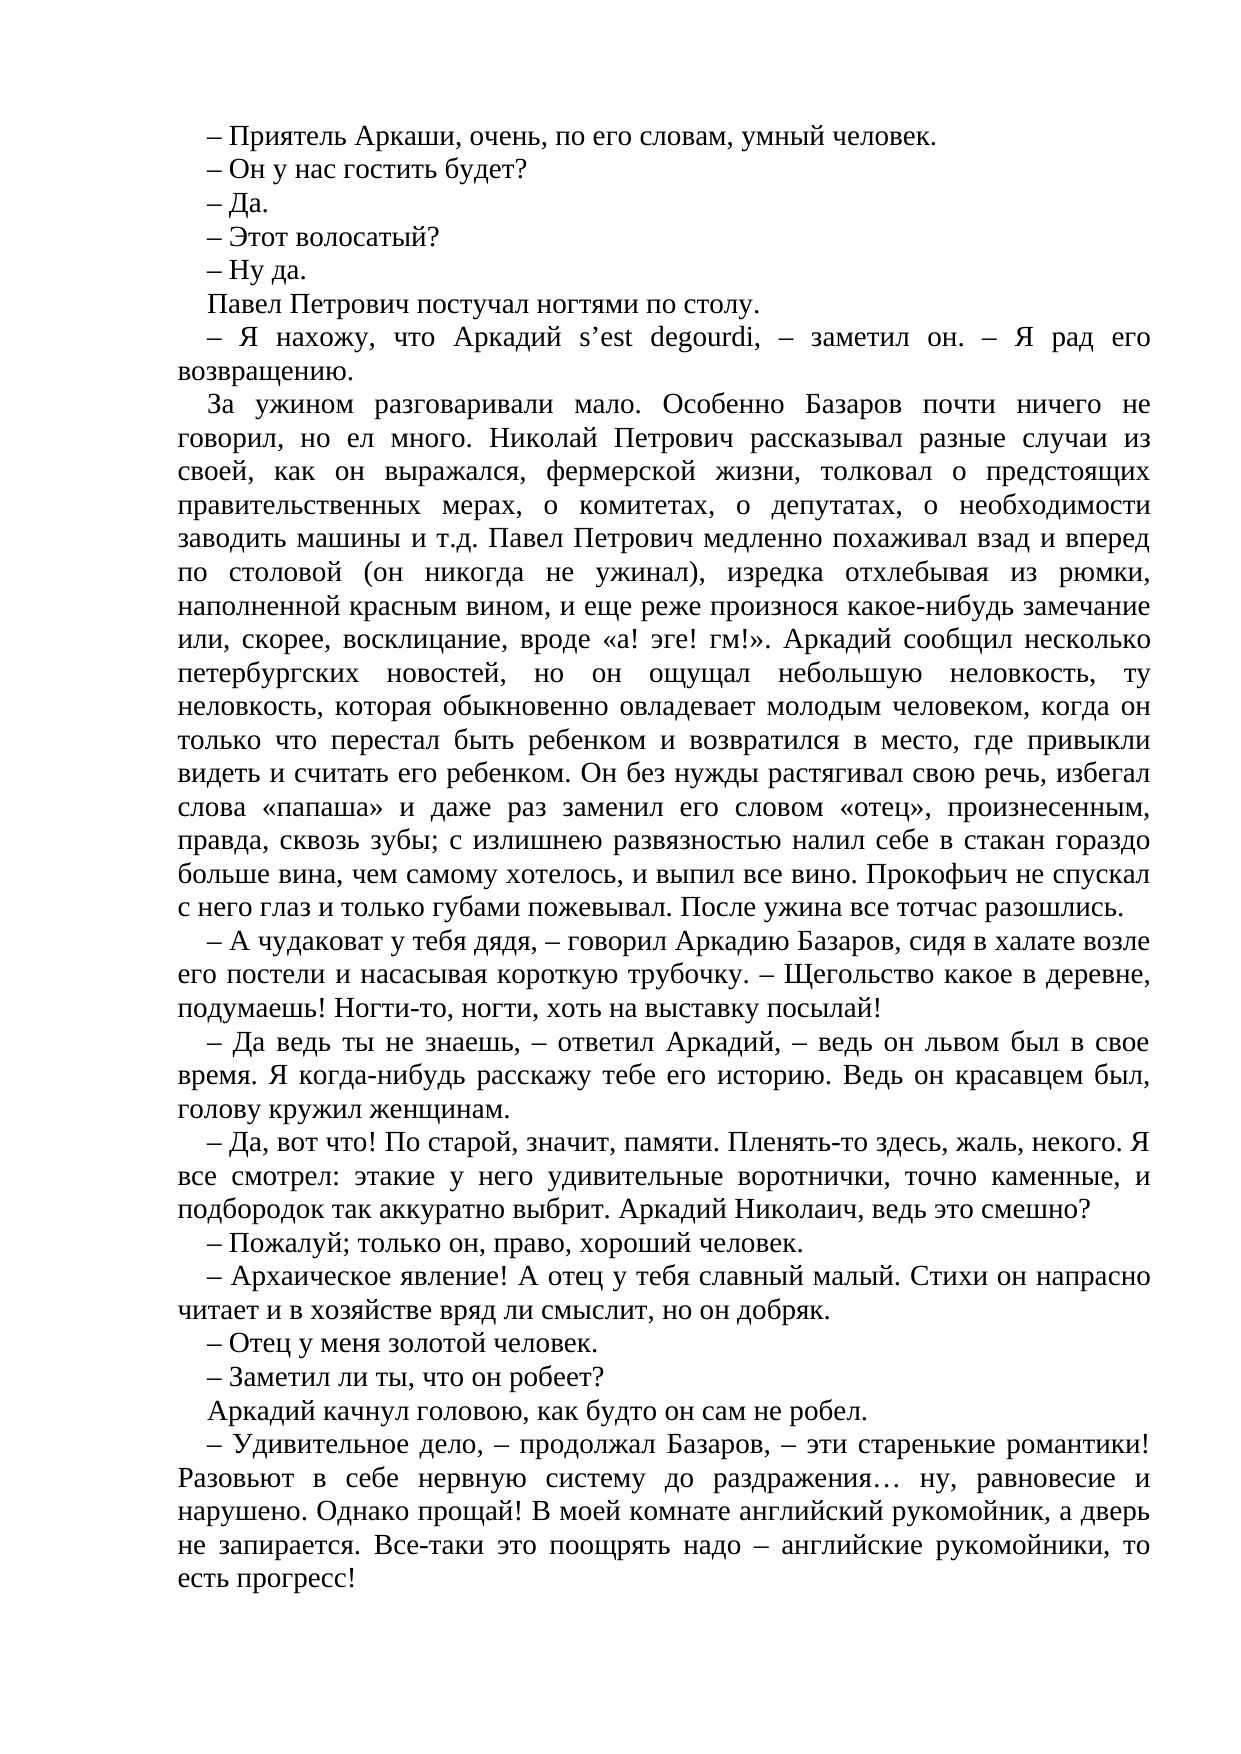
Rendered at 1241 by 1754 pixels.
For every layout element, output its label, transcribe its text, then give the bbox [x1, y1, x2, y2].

text Аркадий качнул головою, как будто он сам не робел. [177, 1393, 1152, 1426]
text – Отец у меня золотой человек. [177, 1326, 1152, 1359]
text – Ну да. [177, 252, 1152, 286]
text Павел Петрович постучал ногтями по столу. [177, 286, 1152, 319]
text – Да ведь ты не знаешь, – ответил Аркадий, – ведь он львом был в свое время. Я когда-нибудь расскажу тебе его историю. Ведь он красавцем был, голову кружил женщинам. [177, 1024, 1152, 1124]
text – Заметил ли ты, что он робеет? [177, 1359, 1152, 1393]
text – Я нахожу, что Аркадий s’est degourdi, – заметил он. – Я рад его возвращению. [177, 319, 1152, 386]
text – Он у нас гостить будет? [177, 152, 1152, 185]
text – Архаическое явление! А отец у тебя славный малый. Стихи он напрасно читает и в хозяйстве вряд ли смыслит, но он добряк. [177, 1258, 1152, 1326]
text – А чудаковат у тебя дядя, – говорил Аркадию Базаров, сидя в халате возле его постели и насасывая короткую трубочку. – Щегольство какое в деревне, подумаешь! Ногти-то, ногти, хоть на выставку посылай! [177, 923, 1152, 1024]
text – Удивительное дело, – продолжал Базаров, – эти старенькие романтики! Разовьют в себе нервную систему до раздражения… ну, равновесие и нарушено. Однако прощай! В моей комнате английский рукомойник, а дверь не запирается. Все-таки это поощрять надо – английские рукомойники, то есть прогресс! [177, 1426, 1152, 1594]
text – Этот волосатый? [177, 219, 1152, 252]
text – Приятель Аркаши, очень, по его словам, умный человек. [177, 118, 1152, 152]
text – Да, вот что! По старой, значит, памяти. Пленять-то здесь, жаль, некого. Я все смотрел: этакие у него удивительные воротнички, точно каменные, и подбородок так аккуратно выбрит. Аркадий Николаич, ведь это смешно? [177, 1124, 1152, 1225]
text – Да. [177, 185, 1152, 219]
text – Пожалуй; только он, право, хороший человек. [177, 1225, 1152, 1258]
text За ужином разговаривали мало. Особенно Базаров почти ничего не говорил, но ел много. Николай Петрович рассказывал разные случаи из своей, как он выражался, фермерской жизни, толковал о предстоящих правительственных мерах, о комитетах, о депутатах, о необходимости заводить машины и т.д. Павел Петрович медленно похаживал взад и вперед по столовой (он никогда не ужинал), изредка отхлебывая из рюмки, наполненной красным вином, и еще реже произнося какое-нибудь замечание или, скорее, восклицание, вроде «а! эге! гм!». Аркадий сообщил несколько петербургских новостей, но он ощущал небольшую неловкость, ту неловкость, которая обыкновенно овладевает молодым человеком, когда он только что перестал быть ребенком и возвратился в место, где привыкли видеть и считать его ребенком. Он без нужды растягивал свою речь, избегал слова «папаша» и даже раз заменил его словом «отец», произнесенным, правда, сквозь зубы; с излишнею развязностью налил себе в стакан гораздо больше вина, чем самому хотелось, и выпил все вино. Прокофьич не спускал с него глаз и только губами пожевывал. После ужина все тотчас разошлись. [177, 386, 1152, 923]
